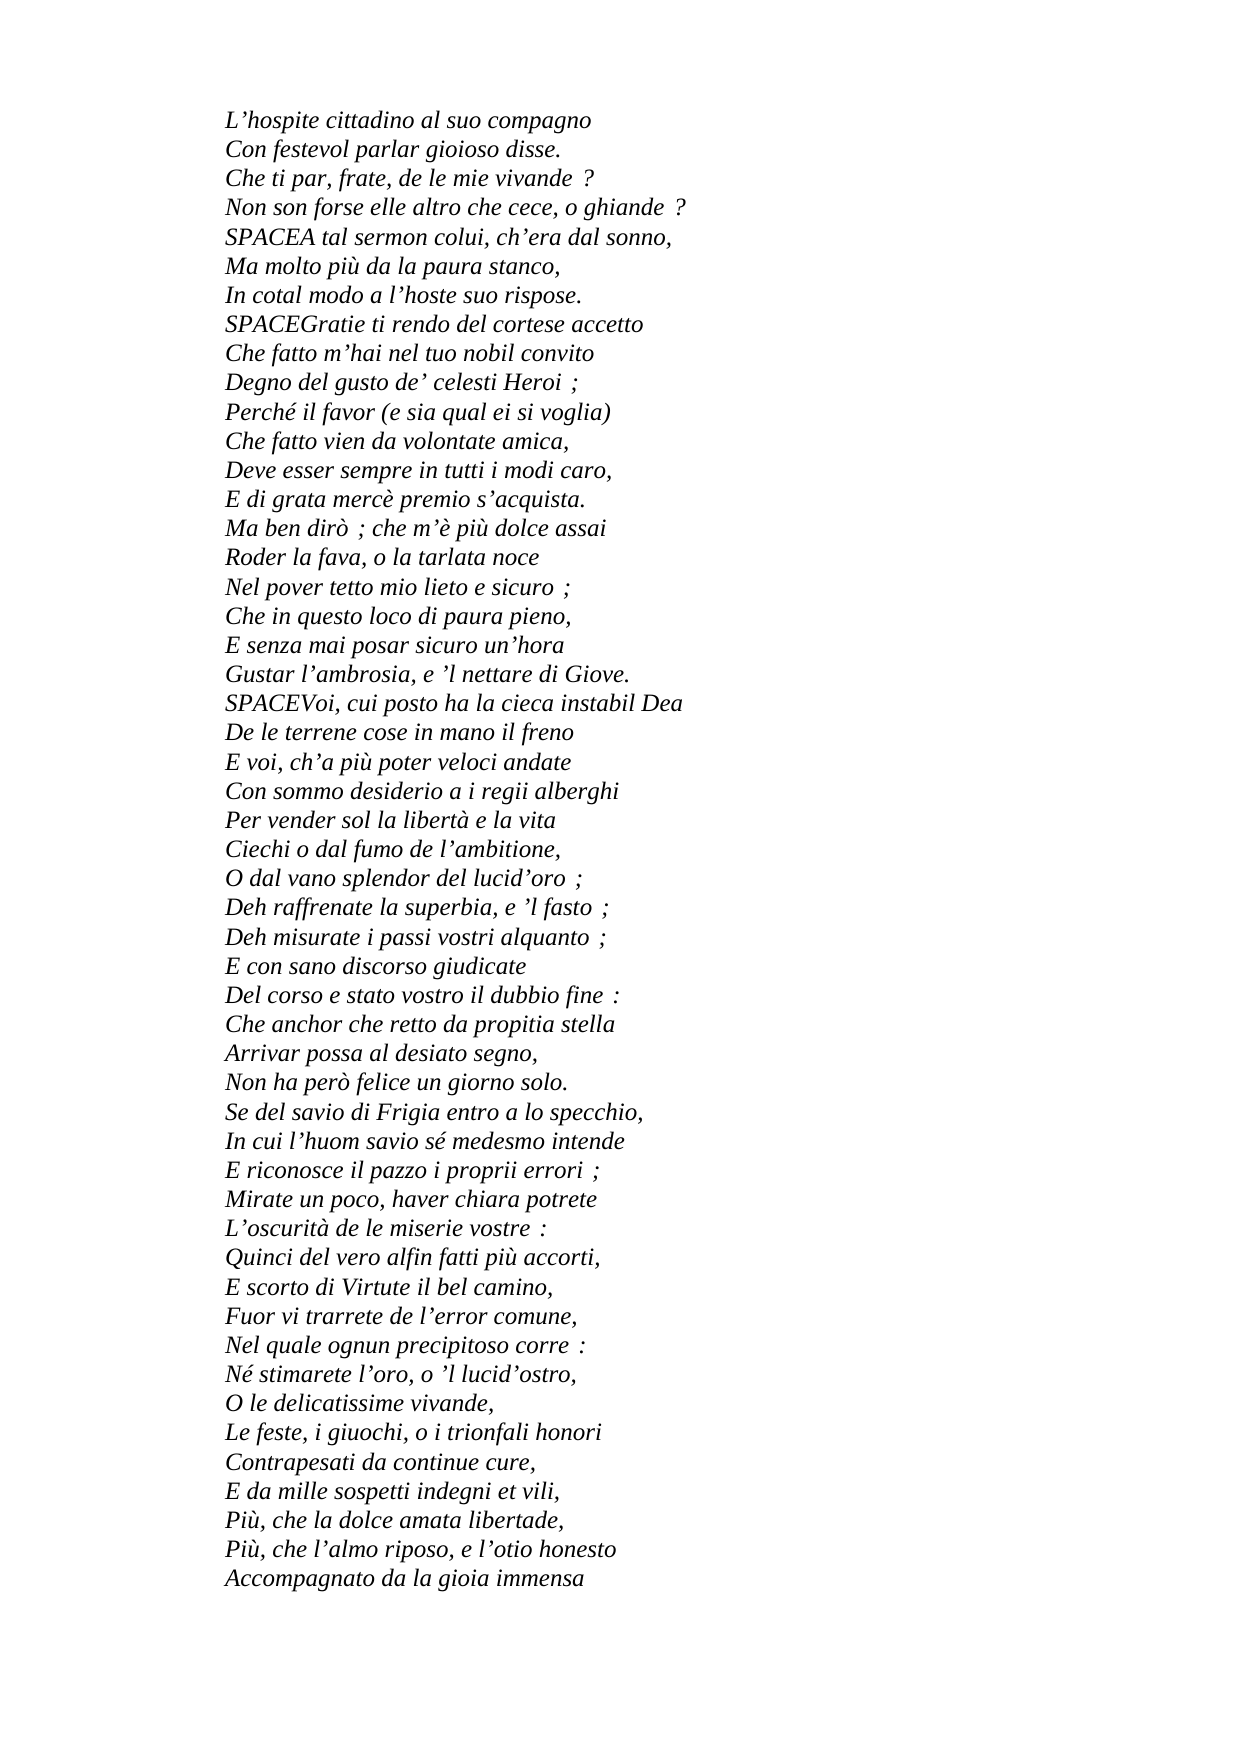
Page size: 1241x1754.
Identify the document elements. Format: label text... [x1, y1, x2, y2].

text SPACEA tal sermon colui, ch’era dal sonno, Ma molto più da la paura stanco, In cotal modo a l’hoste suo rispose. [225, 222, 1090, 309]
text L’hospite cittadino al suo compagno Con festevol parlar gioioso disse. Che ti par, frate, de le mie vivande ? Non son forse elle altro che cece, o ghiande ? [225, 105, 1090, 222]
text SPACEVoi, cui posto ha la cieca instabil Dea De le terrene cose in mano il freno E voi, ch’a più poter veloci andate Con sommo desiderio a i regii alberghi Per vender sol la libertà e la vita Ciechi o dal fumo de l’ambitione, O dal vano splendor del lucid’oro ; Deh raffrenate la superbia, e ’l fasto ; Deh misurate i passi vostri alquanto ; E con sano discorso giudicate Del corso e stato vostro il dubbio fine : Che anchor che retto da propitia stella Arrivar possa al desiato segno, Non ha però felice un giorno solo. Se del savio di Frigia entro a lo specchio, In cui l’huom savio sé medesmo intende E riconosce il pazzo i proprii errori ; Mirate un poco, haver chiara potrete L’oscurità de le miserie vostre : Quinci del vero alfin fatti più accorti, E scorto di Virtute il bel camino, Fuor vi trarrete de l’error comune, Nel quale ognun precipitoso corre : Né stimarete l’oro, o ’l lucid’ostro, O le delicatissime vivande, Le feste, i giuochi, o i trionfali honori Contrapesati da continue cure, E da mille sospetti indegni et vili, Più, che la dolce amata libertade, Più, che l’almo riposo, e l’otio honesto Accompagnato da la gioia immensa [225, 688, 1090, 1592]
text SPACEGratie ti rendo del cortese accetto Che fatto m’hai nel tuo nobil convito Degno del gusto de’ celesti Heroi ; Perché il favor (e sia qual ei si voglia) Che fatto vien da volontate amica, Deve esser sempre in tutti i modi caro, E di grata mercè premio s’acquista. Ma ben dirò ; che m’è più dolce assai Roder la fava, o la tarlata noce Nel pover tetto mio lieto e sicuro ; Che in questo loco di paura pieno, E senza mai posar sicuro un’hora Gustar l’ambrosia, e ’l nettare di Giove. [225, 309, 1090, 688]
